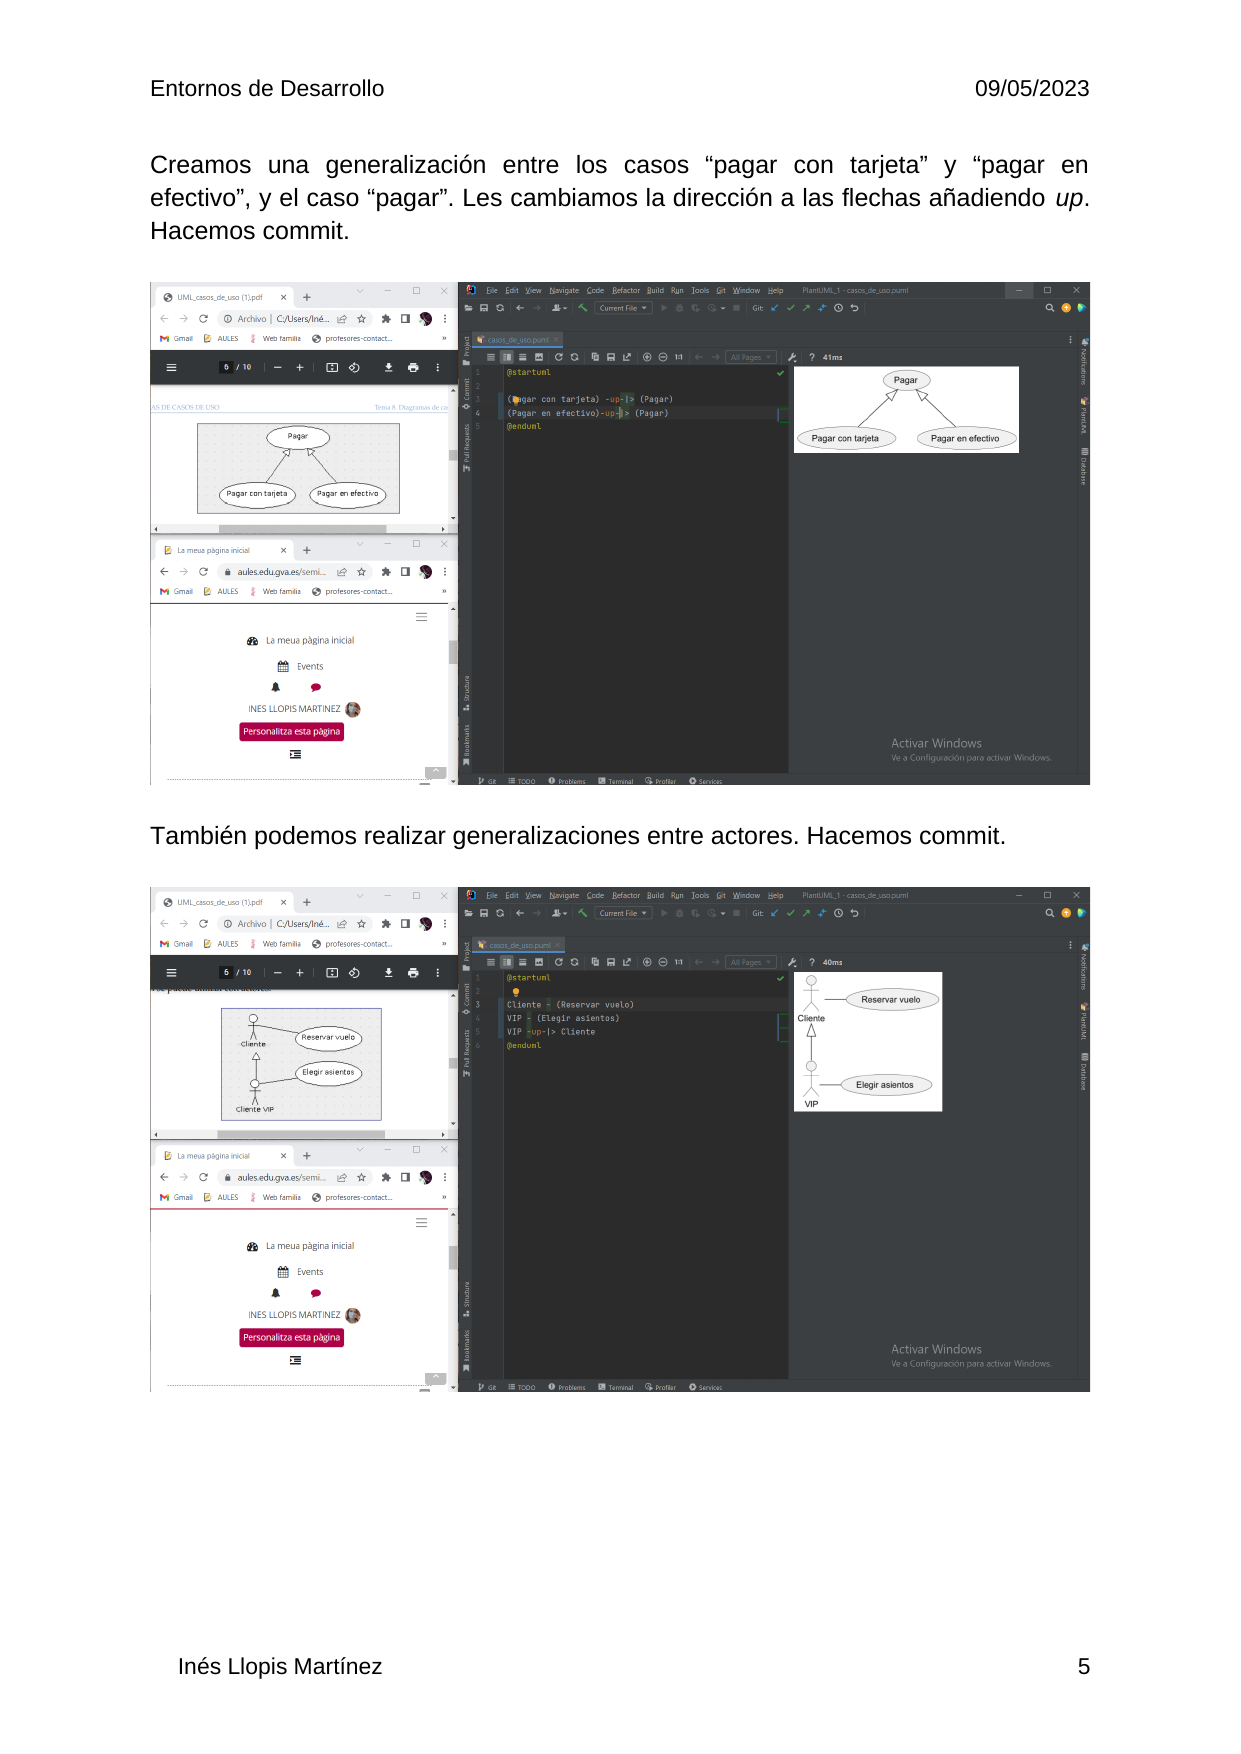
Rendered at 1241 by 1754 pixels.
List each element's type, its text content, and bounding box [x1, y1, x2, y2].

picture [150, 282, 1091, 785]
text Creamos una generalización entre los casos “pagar con tarjeta” y “pagar en efectivo”, y el caso “pagar”. Les cambiamos la dirección a las flechas añadiendo up. Hacemos commit. [150, 150, 1090, 245]
picture [150, 887, 1091, 1392]
text También podemos realizar generalizaciones entre actores. Hacemos commit. [150, 821, 1090, 850]
